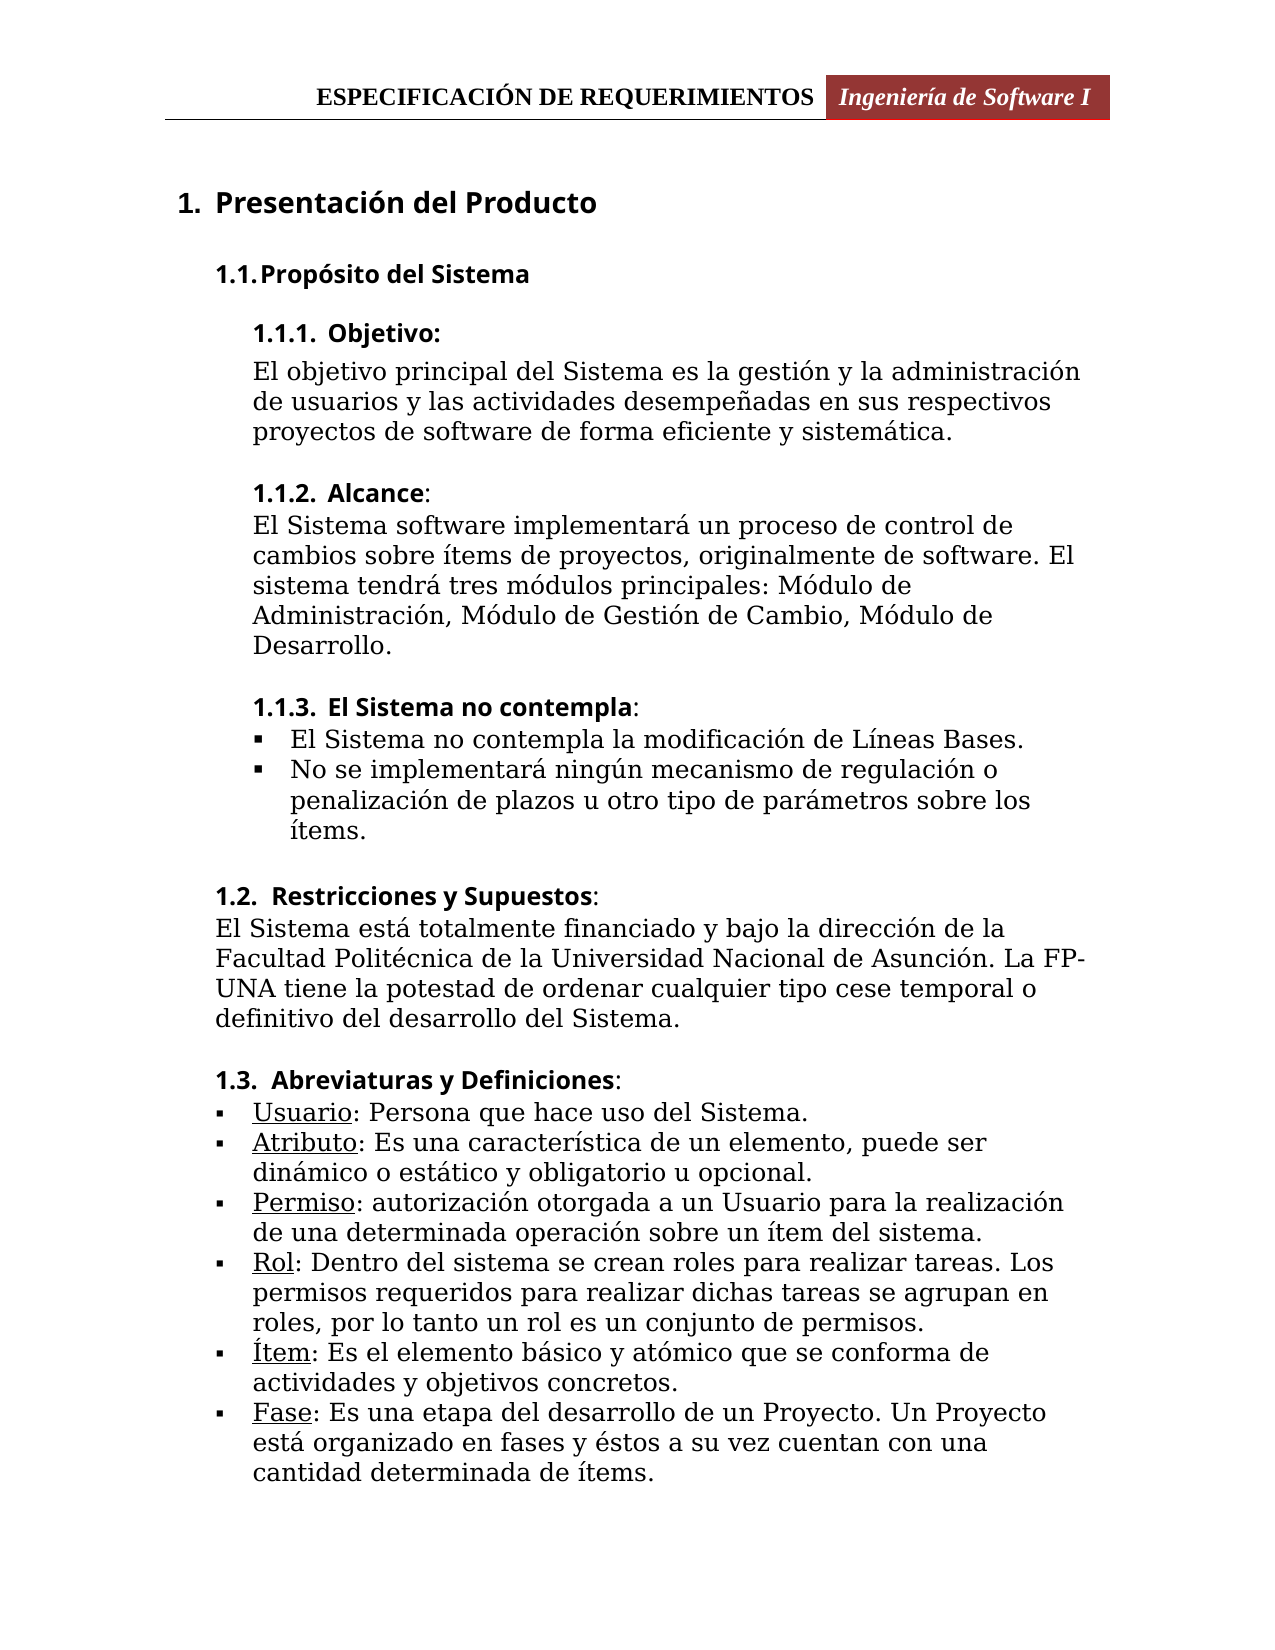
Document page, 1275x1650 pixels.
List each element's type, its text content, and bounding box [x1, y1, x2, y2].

text El Sistema software implementará un proceso de control de cambios sobre ítems de proyectos, originalmente de software. El sistema tendrá tres módulos principales: Módulo de Administración, Módulo de Gestión de Cambio, Módulo de Desarrollo. [252, 510, 1098, 660]
list Permiso: autorización otorgada a un Usuario para la realización de una determinada operación sobre un ítem del sistema. [215, 1186, 1098, 1246]
subtitle 1.1.1. Objetivo: [252, 315, 1098, 349]
text 1.1.2. Alcance: [177, 476, 1098, 510]
list Ítem: Es el elemento básico y atómico que se conforma de actividades y objetivos concretos. [215, 1336, 1098, 1396]
subtitle 1.1. Propósito del Sistema [215, 256, 1098, 290]
list Atributo: Es una característica de un elemento, puede ser dinámico o estático y obligatorio u opcional. [215, 1126, 1098, 1186]
list Fase: Es una etapa del desarrollo de un Proyecto. Un Proyecto está organizado en fases y éstos a su vez cuentan con una cantidad determinada de ítems. [215, 1396, 1098, 1486]
list Usuario: Persona que hace uso del Sistema. [215, 1096, 1098, 1126]
subtitle 1. Presentación del Producto [177, 183, 1098, 222]
subtitle 1.2. Restricciones y Supuestos: [215, 878, 1098, 912]
text El objetivo principal del Sistema es la gestión y la administración de usuarios y las actividades desempeñadas en sus respectivos proyectos de software de forma eficiente y sistemática. [252, 356, 1098, 446]
text 1.1.3. El Sistema no contempla: [177, 690, 1098, 724]
subtitle 1.3. Abreviaturas y Definiciones: [215, 1062, 1098, 1096]
list El Sistema no contempla la modificación de Líneas Bases. [252, 724, 1098, 754]
text El Sistema está totalmente financiado y bajo la dirección de la Facultad Politécnica de la Universidad Nacional de Asunción. La FP-UNA tiene la potestad de ordenar cualquier tipo cese temporal o definitivo del desarrollo del Sistema. [215, 912, 1098, 1032]
list No se implementará ningún mecanismo de regulación o penalización de plazos u otro tipo de parámetros sobre los ítems. [252, 754, 1098, 844]
list Rol: Dentro del sistema se crean roles para realizar tareas. Los permisos requeridos para realizar dichas tareas se agrupan en roles, por lo tanto un rol es un conjunto de permisos. [215, 1246, 1098, 1336]
